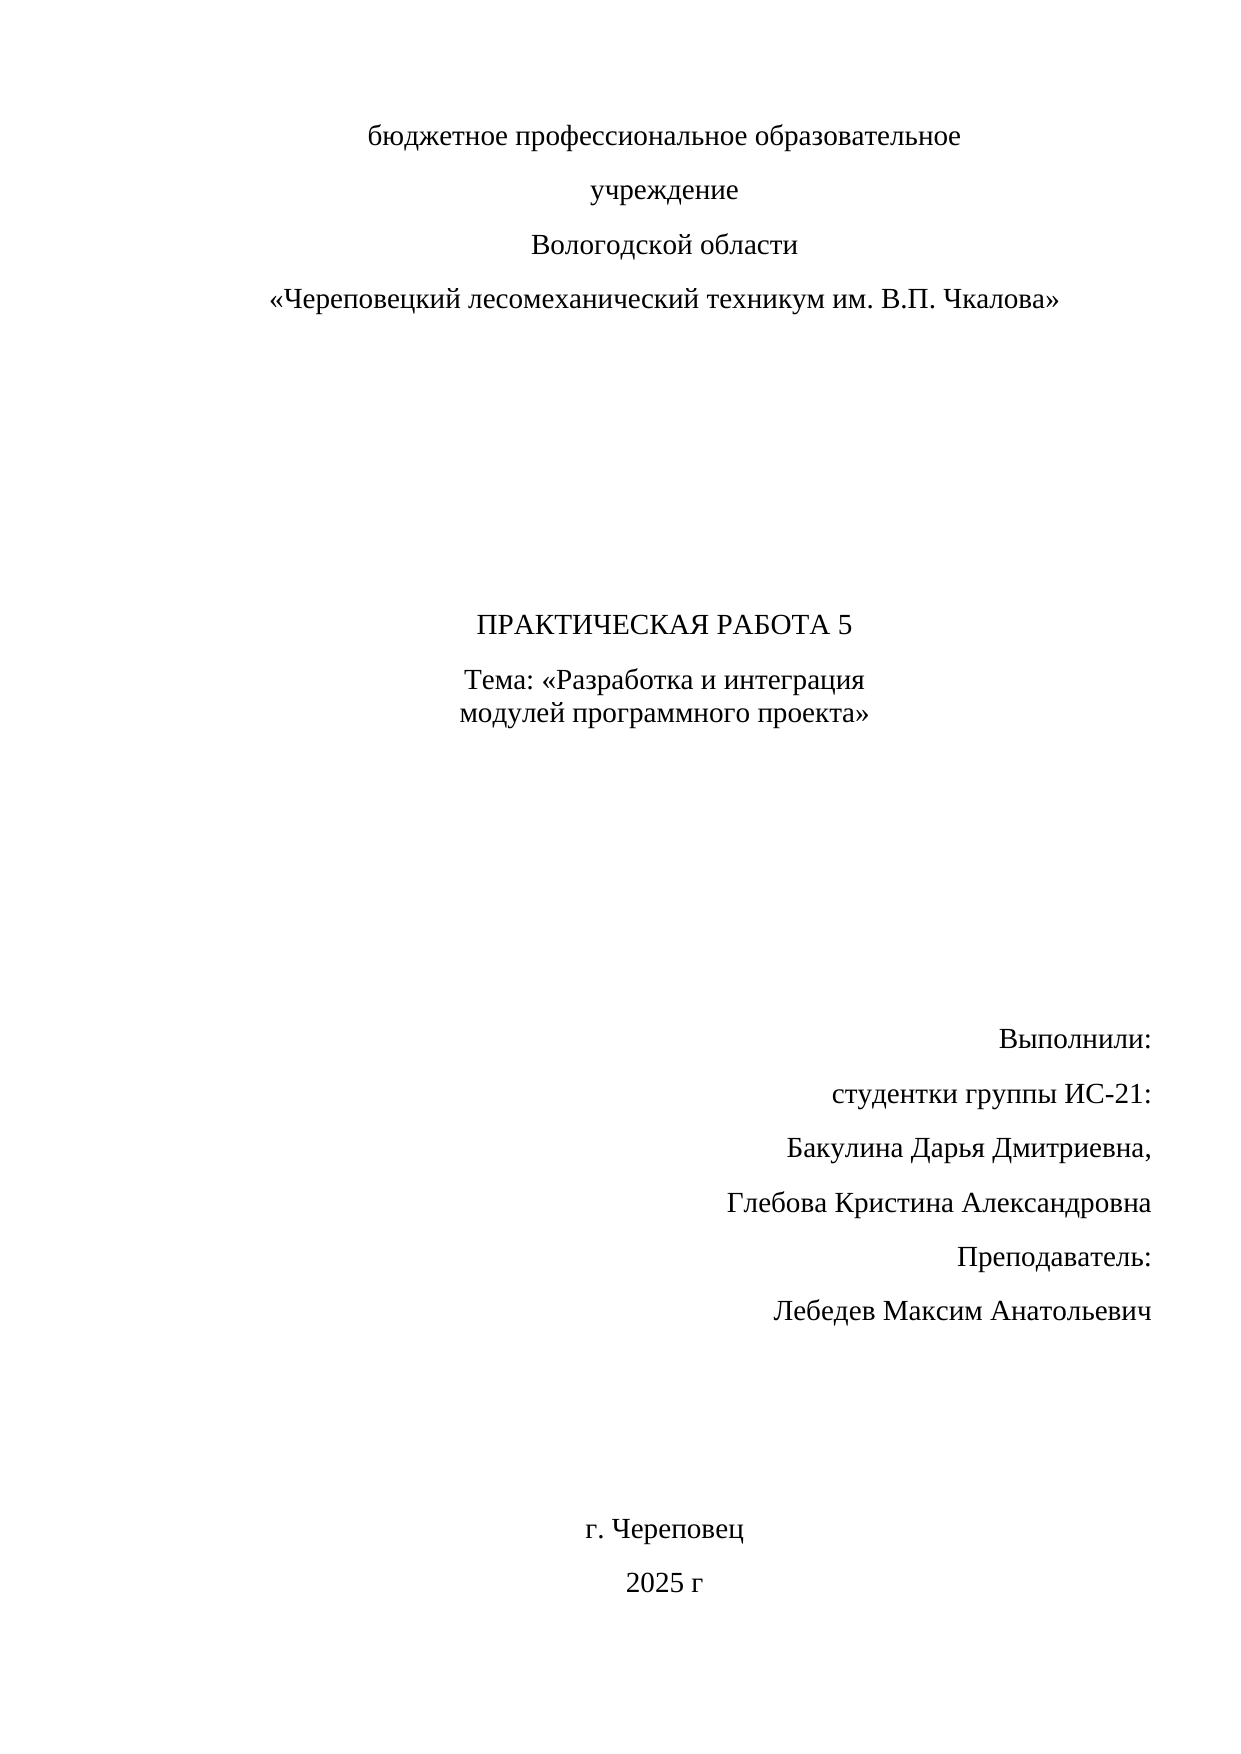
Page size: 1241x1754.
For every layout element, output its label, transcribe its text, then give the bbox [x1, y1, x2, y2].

text Бакулина Дарья Дмитриевна, [177, 1130, 1152, 1164]
text «Череповецкий лесомеханический техникум им. В.П. Чкалова» [177, 281, 1152, 315]
text ПРАКТИЧЕСКАЯ РАБОТА 5 [177, 607, 1152, 641]
text Преподаватель: [177, 1239, 1152, 1273]
text студентки группы ИС-21: [177, 1076, 1152, 1109]
text Выполнили: [177, 1022, 1152, 1055]
text Вологодской области [177, 227, 1152, 260]
text г. Череповец [177, 1511, 1152, 1544]
text учреждение [177, 172, 1152, 206]
text Тема: «Разработка и интеграция модулей программного проекта» [177, 662, 1152, 729]
text Глебова Кристина Александровна [177, 1185, 1152, 1218]
text Лебедев Максим Анатольевич [177, 1293, 1152, 1327]
text бюджетное профессиональное образовательное [177, 118, 1152, 152]
text 2025 г [177, 1565, 1152, 1599]
